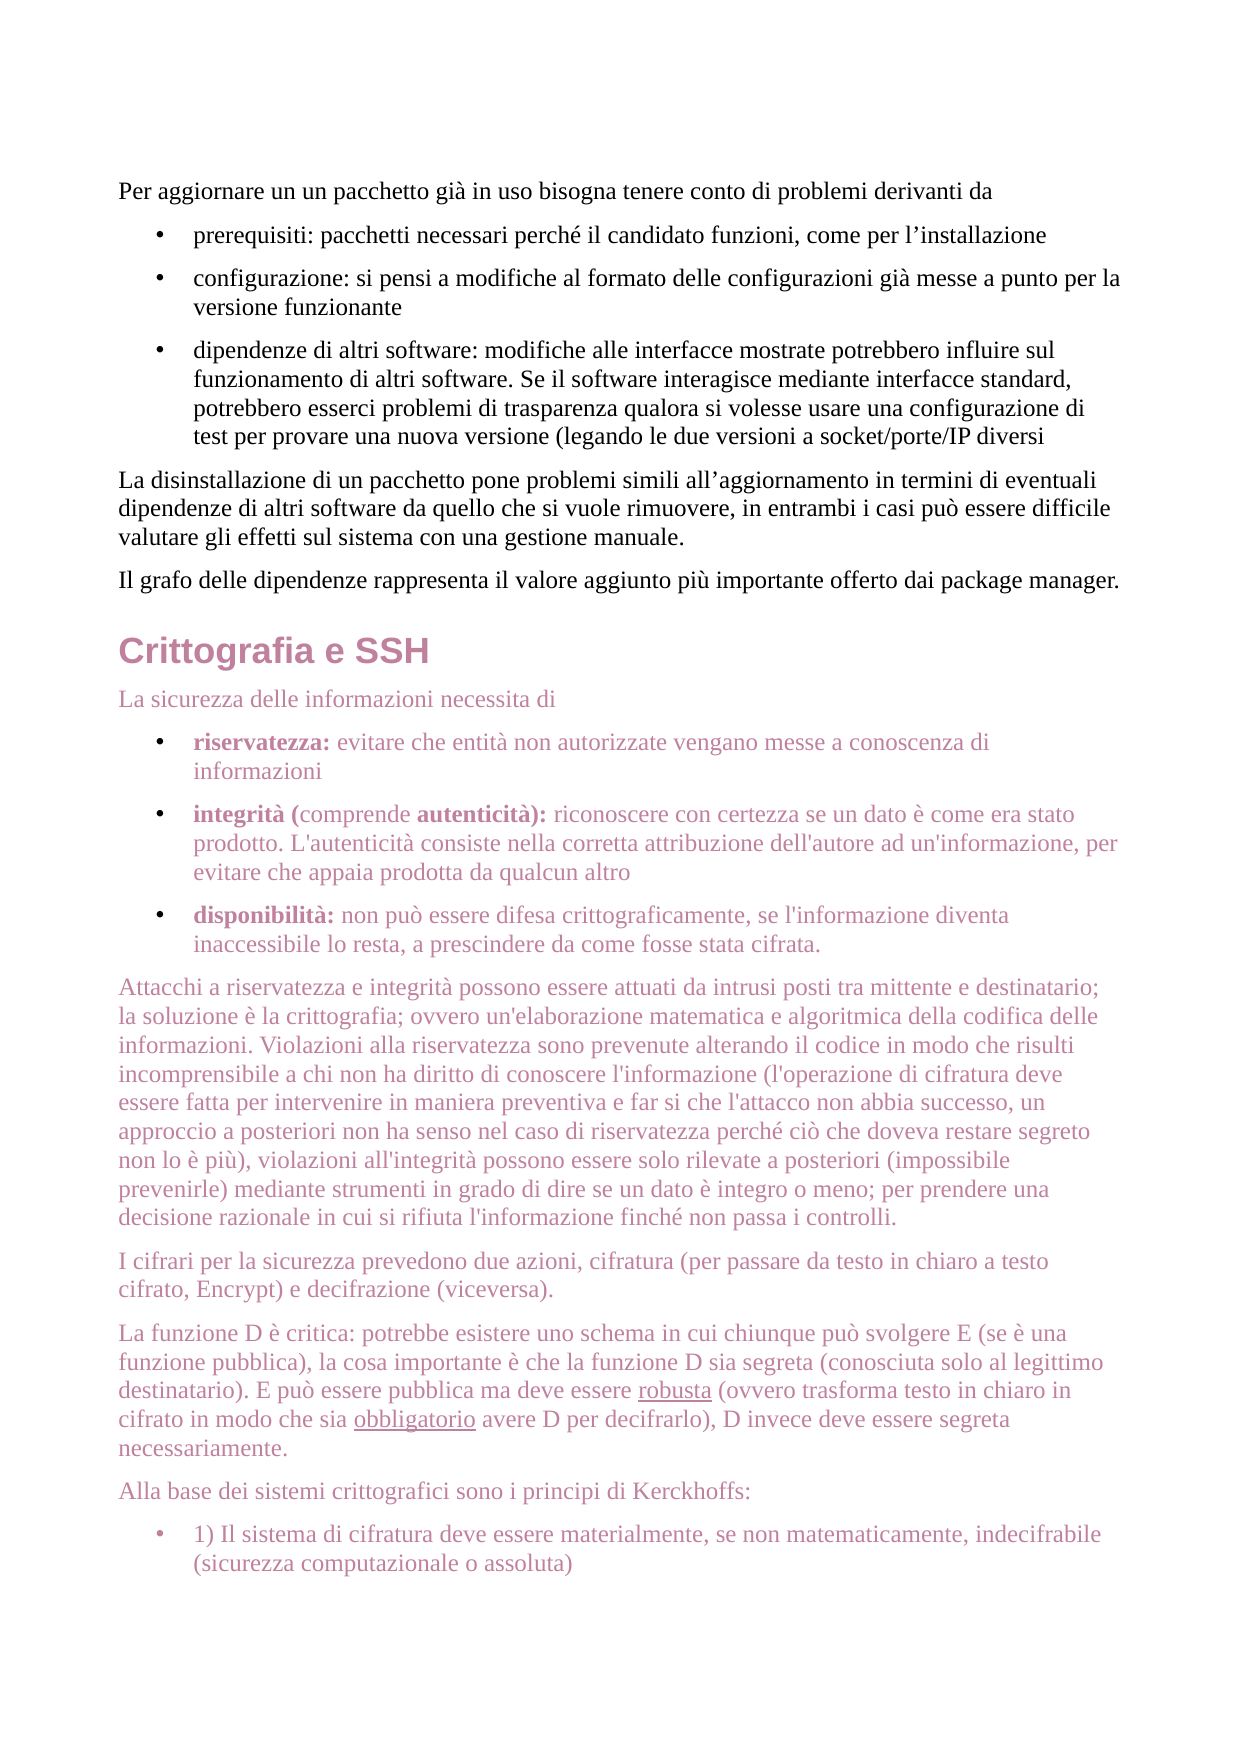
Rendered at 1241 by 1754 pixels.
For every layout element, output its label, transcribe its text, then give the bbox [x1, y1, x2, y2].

list prerequisiti: pacchetti necessari perché il candidato funzioni, come per l’installazione [156, 220, 1122, 248]
subtitle Crittografia e SSH [118, 630, 1122, 672]
text La disinstallazione di un pacchetto pone problemi simili all’aggiornamento in termini di eventuali dipendenze di altri software da quello che si vuole rimuovere, in entrambi i casi può essere difficile valutare gli effetti sul sistema con una gestione manuale. [118, 465, 1122, 551]
list dipendenze di altri software: modifiche alle interfacce mostrate potrebbero influire sul funzionamento di altri software. Se il software interagisce mediante interfacce standard, potrebbero esserci problemi di trasparenza qualora si volesse usare una configurazione di test per provare una nuova versione (legando le due versioni a socket/porte/IP diversi [156, 335, 1122, 450]
text Il grafo delle dipendenze rappresenta il valore aggiunto più importante offerto dai package manager. [118, 566, 1122, 594]
text La sicurezza delle informazioni necessita di [118, 684, 1122, 713]
text Per aggiornare un un pacchetto già in uso bisogna tenere conto di problemi derivanti da [118, 176, 1122, 205]
list 1) Il sistema di cifratura deve essere materialmente, se non matematicamente, indecifrabile (sicurezza computazionale o assoluta) [156, 1519, 1122, 1577]
text Alla base dei sistemi crittografici sono i principi di Kerckhoffs: [118, 1476, 1122, 1505]
list riservatezza: evitare che entità non autorizzate vengano messe a conoscenza di informazioni [156, 727, 1122, 785]
text I cifrari per la sicurezza prevedono due azioni, cifratura (per passare da testo in chiaro a testo cifrato, Encrypt) e decifrazione (viceversa). [118, 1246, 1122, 1303]
list configurazione: si pensi a modifiche al formato delle configurazioni già messe a punto per la versione funzionante [156, 263, 1122, 321]
list disponibilità: non può essere difesa crittograficamente, se l'informazione diventa inaccessibile lo resta, a prescindere da come fosse stata cifrata. [156, 900, 1122, 958]
list integrità (comprende autenticità): riconoscere con certezza se un dato è come era stato prodotto. L'autenticità consiste nella corretta attribuzione dell'autore ad un'informazione, per evitare che appaia prodotta da qualcun altro [156, 799, 1122, 886]
text La funzione D è critica: potrebbe esistere uno schema in cui chiunque può svolgere E (se è una funzione pubblica), la cosa importante è che la funzione D sia segreta (conosciuta solo al legittimo destinatario). E può essere pubblica ma deve essere robusta (ovvero trasforma testo in chiaro in cifrato in modo che sia obbligatorio avere D per decifrarlo), D invece deve essere segreta necessariamente. [118, 1318, 1122, 1462]
text Attacchi a riservatezza e integrità possono essere attuati da intrusi posti tra mittente e destinatario; la soluzione è la crittografia; ovvero un'elaborazione matematica e algoritmica della codifica delle informazioni. Violazioni alla riservatezza sono prevenute alterando il codice in modo che risulti incomprensibile a chi non ha diritto di conoscere l'informazione (l'operazione di cifratura deve essere fatta per intervenire in maniera preventiva e far si che l'attacco non abbia successo, un approccio a posteriori non ha senso nel caso di riservatezza perché ciò che doveva restare segreto non lo è più), violazioni all'integrità possono essere solo rilevate a posteriori (impossibile prevenirle) mediante strumenti in grado di dire se un dato è integro o meno; per prendere una decisione razionale in cui si rifiuta l'informazione finché non passa i controlli. [118, 972, 1122, 1231]
